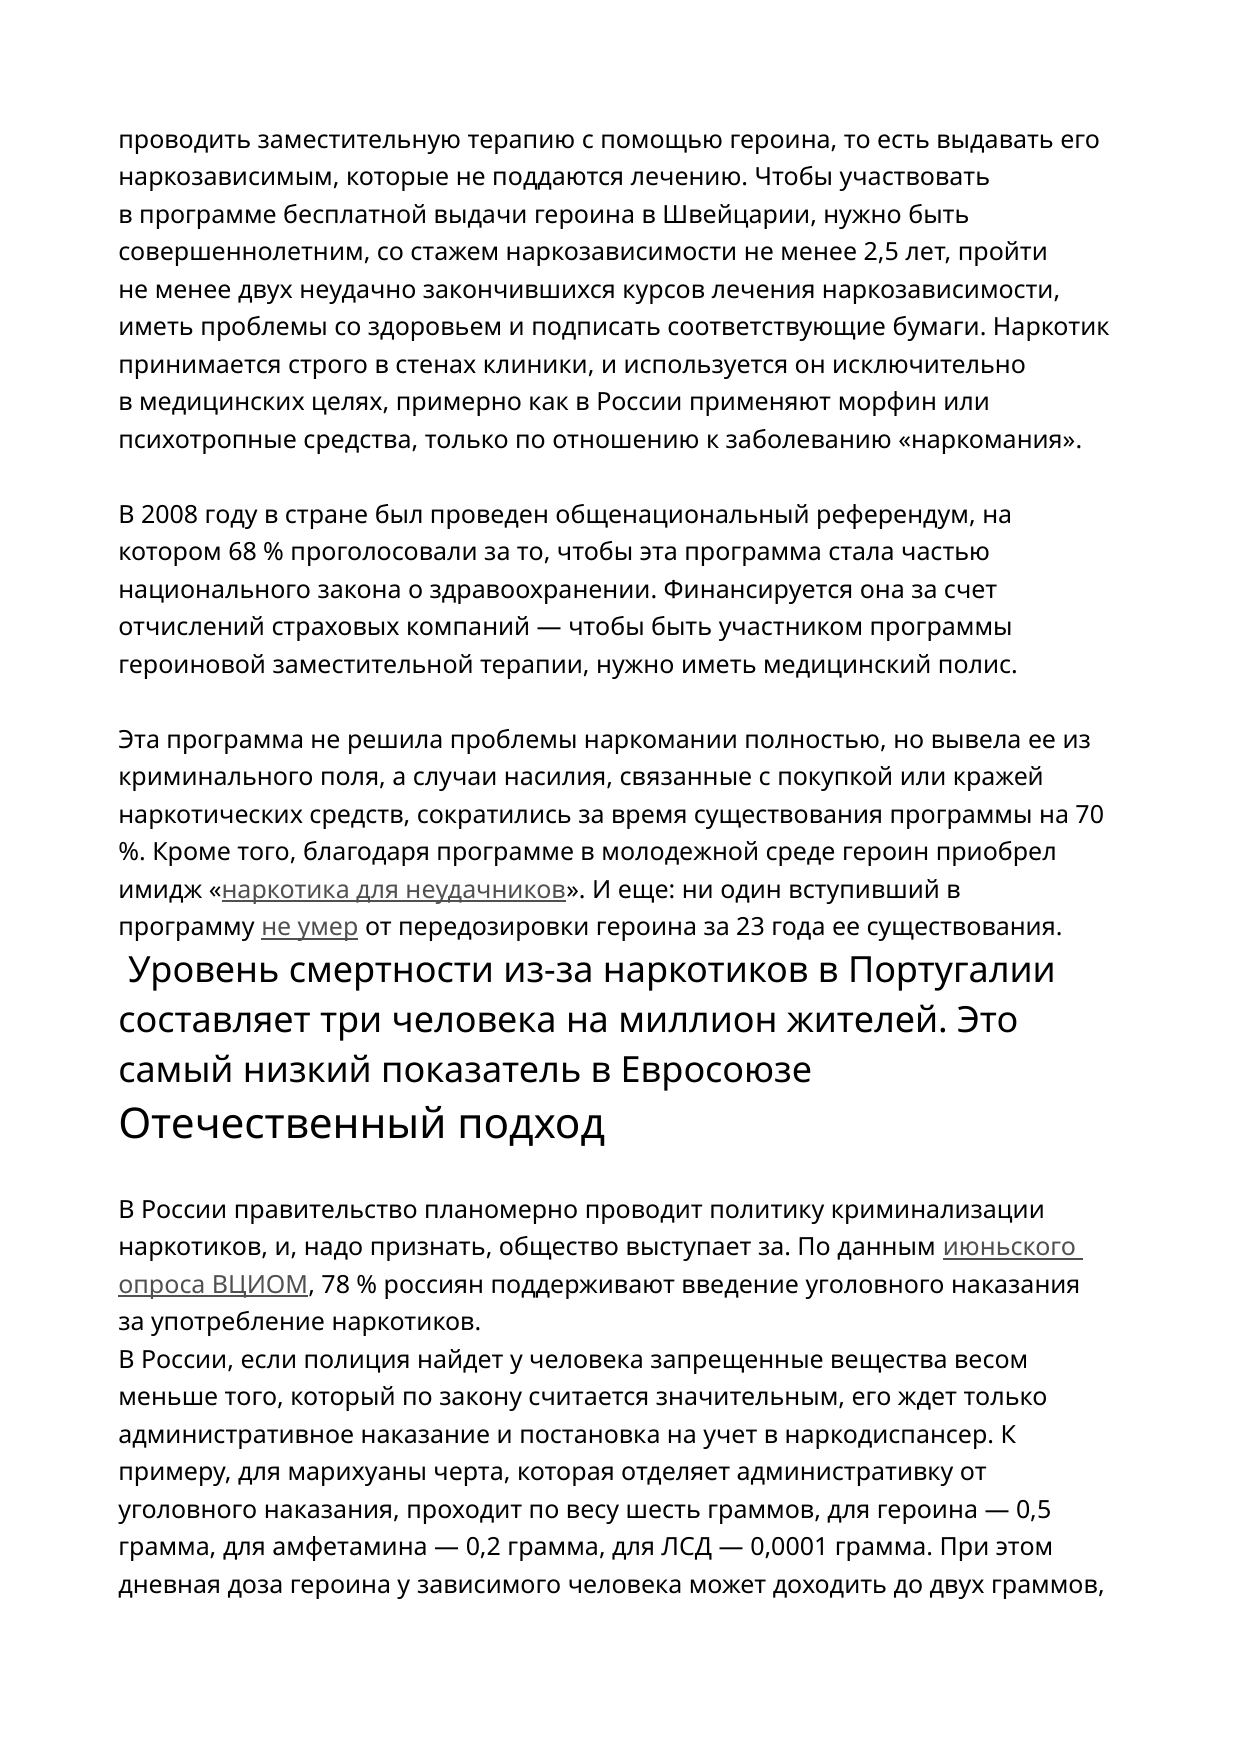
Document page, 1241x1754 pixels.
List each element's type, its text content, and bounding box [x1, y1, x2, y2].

text В России, если полиция найдет у человека запрещенные вещества весом меньше того, который по закону считается значительным, его ждет только административное наказание и постановка на учет в наркодиспансер. К примеру, для марихуаны черта, которая отделяет административку от уголовного наказания, проходит по весу шесть граммов, для героина — 0,5 грамма, для амфетамина — 0,2 грамма, для ЛСД — 0,0001 грамма. При этом дневная доза героина у зависимого человека может доходить до двух граммов, [118, 1338, 1122, 1601]
text В России правительство планомерно проводит политику криминализации наркотиков, и, надо признать, общество выступает за. По данным июньского опроса ВЦИОМ, 78 % россиян поддерживают введение уголовного наказания за употребление наркотиков. [118, 1188, 1122, 1338]
subtitle Отечественный подход [118, 1093, 1122, 1151]
subtitle Уровень смертности из-за наркотиков в Португалии составляет три человека на миллион жителей. Это самый низкий показатель в Евросоюзе [118, 943, 1122, 1093]
text В 2008 году в стране был проведен общенациональный референдум, на котором 68 % проголосовали за то, чтобы эта программа стала частью национального закона о здравоохранении. Финансируется она за счет отчислений страховых компаний — чтобы быть участником программы героиновой заместительной терапии, нужно иметь медицинский полис. [118, 493, 1122, 681]
text Эта программа не решила проблемы наркомании полностью, но вывела ее из криминального поля, а случаи насилия, связанные с покупкой или кражей наркотических средств, сократились за время существования программы на 70 %. Кроме того, благодаря программе в молодежной среде героин приобрел имидж «наркотика для неудачников». И еще: ни один вступивший в программу не умер от передозировки героина за 23 года ее существования. [118, 718, 1122, 943]
text проводить заместительную терапию с помощью героина, то есть выдавать его наркозависимым, которые не поддаются лечению. Чтобы участвовать в программе бесплатной выдачи героина в Швейцарии, нужно быть совершеннолетним, со стажем наркозависимости не менее 2,5 лет, пройти не менее двух неудачно закончившихся курсов лечения наркозависимости, иметь проблемы со здоровьем и подписать соответствующие бумаги. Наркотик принимается строго в стенах клиники, и используется он исключительно в медицинских целях, примерно как в России применяют морфин или психотропные средства, только по отношению к заболеванию «наркомания». [118, 118, 1122, 456]
